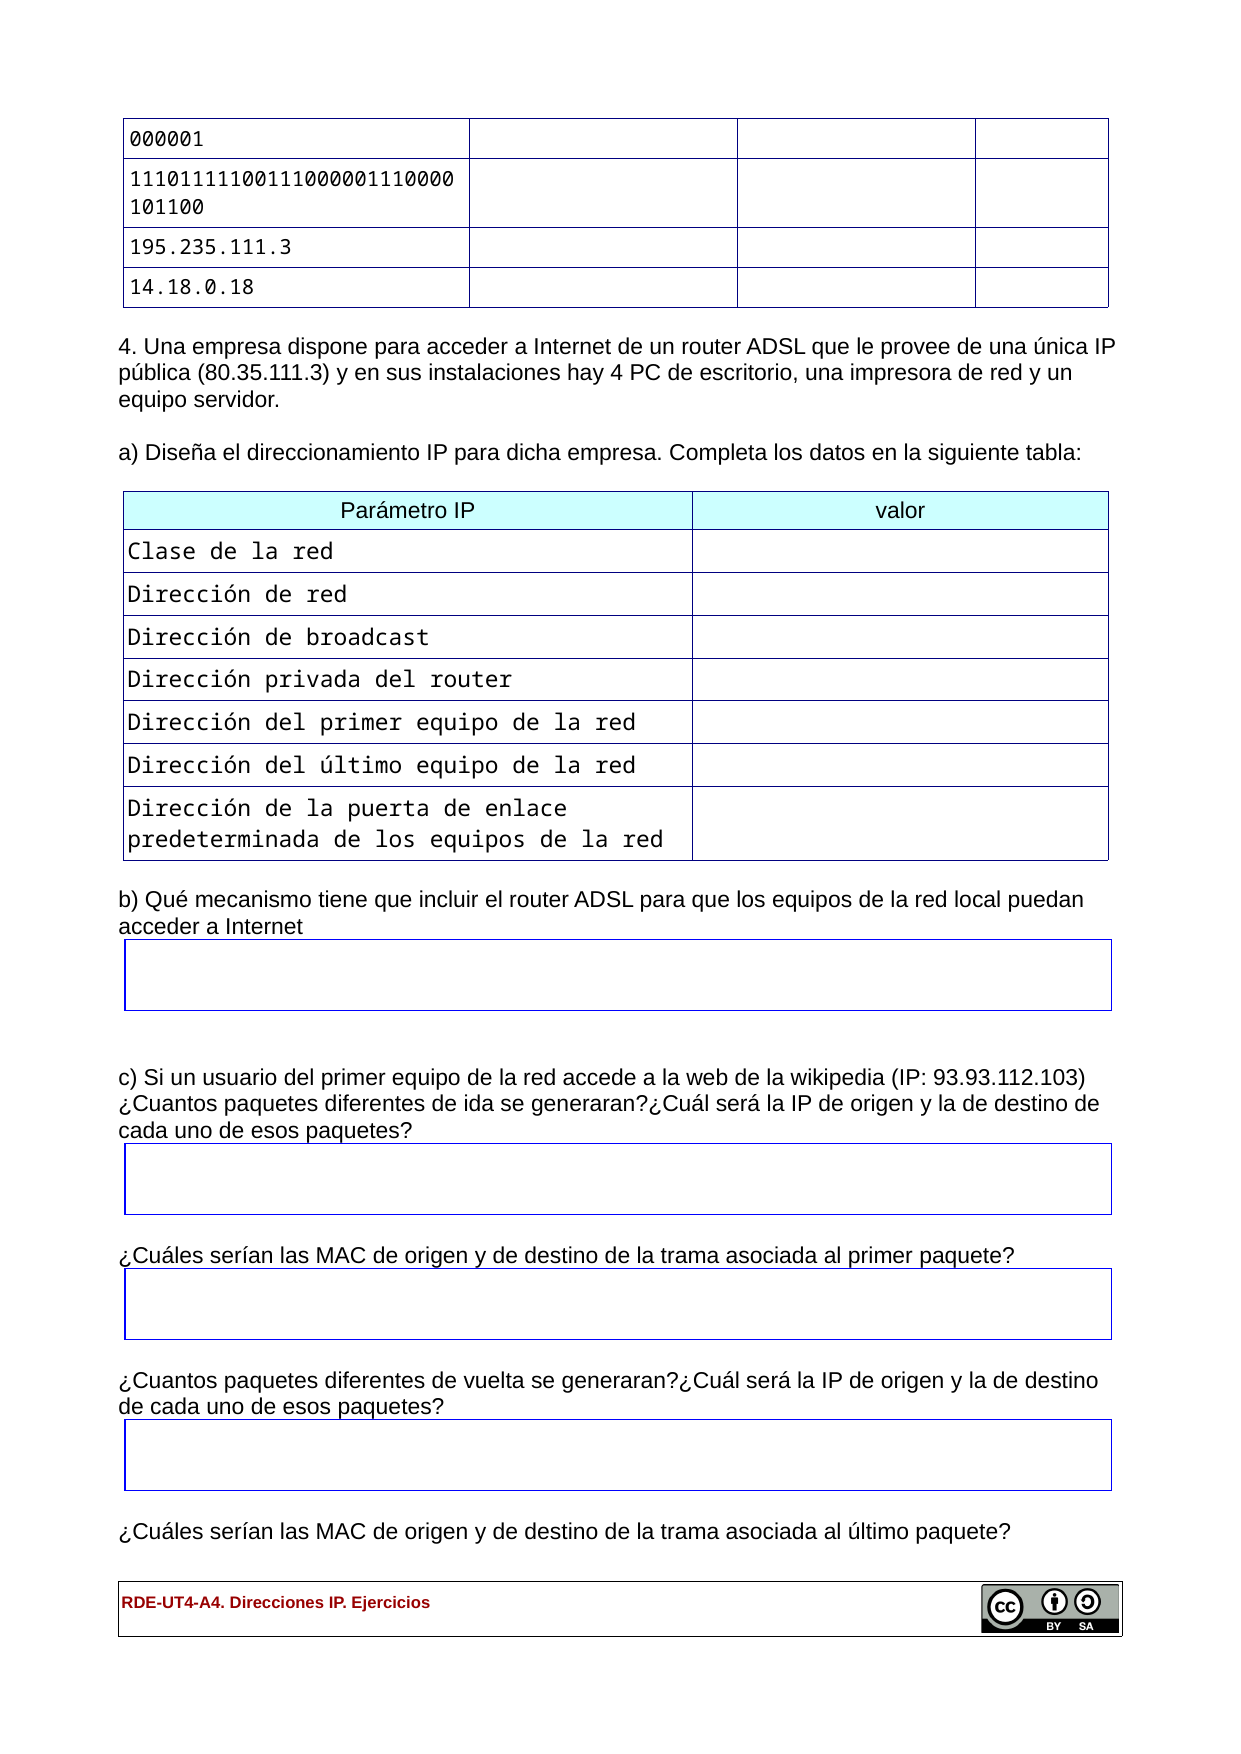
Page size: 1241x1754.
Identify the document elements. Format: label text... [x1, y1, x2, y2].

table_cell [693, 573, 1108, 615]
table_header valor [693, 492, 1108, 529]
table_cell Dirección de red [124, 573, 692, 615]
table_cell [976, 268, 1108, 307]
table_cell [693, 744, 1108, 786]
table_cell 195.235.111.3 [124, 228, 469, 267]
table_cell [693, 616, 1108, 657]
table_cell Dirección privada del router [124, 659, 692, 700]
text ¿Cuáles serían las MAC de origen y de destino de la trama asociada al primer paquete? [118, 1242, 1122, 1268]
table_cell [738, 268, 975, 307]
table_cell [738, 119, 975, 158]
table_header [126, 1144, 1111, 1214]
table_cell Dirección del primer equipo de la red [124, 701, 692, 743]
text c) Si un usuario del primer equipo de la red accede a la web de la wikipedia (IP: 93.93.112.103) [118, 1064, 1122, 1090]
table_cell [470, 119, 737, 158]
table_cell Dirección de la puerta de enlace predeterminada de los equipos de la red [124, 787, 692, 860]
table_cell [976, 119, 1108, 158]
table_cell [738, 159, 975, 227]
table_cell 000001 [124, 119, 469, 158]
text ¿Cuantos paquetes diferentes de vuelta se generaran?¿Cuál será la IP de origen y la de destino de cada uno de esos paquetes? [118, 1367, 1122, 1419]
table_cell 14.18.0.18 [124, 268, 469, 307]
table_cell [693, 659, 1108, 700]
text ¿Cuantos paquetes diferentes de ida se generaran?¿Cuál será la IP de origen y la de destino de cada uno de esos paquetes? [118, 1090, 1122, 1143]
table_cell [470, 159, 737, 227]
table_cell [693, 787, 1108, 860]
picture [981, 1584, 1119, 1633]
table_header Parámetro IP [124, 492, 692, 529]
table_header [126, 940, 1111, 1010]
text 4. Una empresa dispone para acceder a Internet de un router ADSL que le provee de una única IP pública (80.35.111.3) y en sus instalaciones hay 4 PC de escritorio, una impresora de red y un equipo servidor. [118, 333, 1122, 412]
table_cell Dirección del último equipo de la red [124, 744, 692, 786]
table_cell Clase de la red [124, 530, 692, 572]
text b) Qué mecanismo tiene que incluir el router ADSL para que los equipos de la red local puedan acceder a Internet [118, 886, 1122, 939]
text a) Diseña el direccionamiento IP para dicha empresa. Completa los datos en la siguiente tabla: [118, 438, 1122, 465]
table_cell [976, 159, 1108, 227]
table_cell [976, 228, 1108, 267]
table_header [126, 1269, 1111, 1339]
table_cell 11101111100111000001110000101100 [124, 159, 469, 227]
table_header [126, 1420, 1111, 1490]
text ¿Cuáles serían las MAC de origen y de destino de la trama asociada al último paquete? [118, 1518, 1122, 1544]
table_cell [693, 701, 1108, 743]
table_cell [470, 268, 737, 307]
table_cell Dirección de broadcast [124, 616, 692, 657]
table_cell [738, 228, 975, 267]
table_cell [470, 228, 737, 267]
table_cell [693, 530, 1108, 572]
